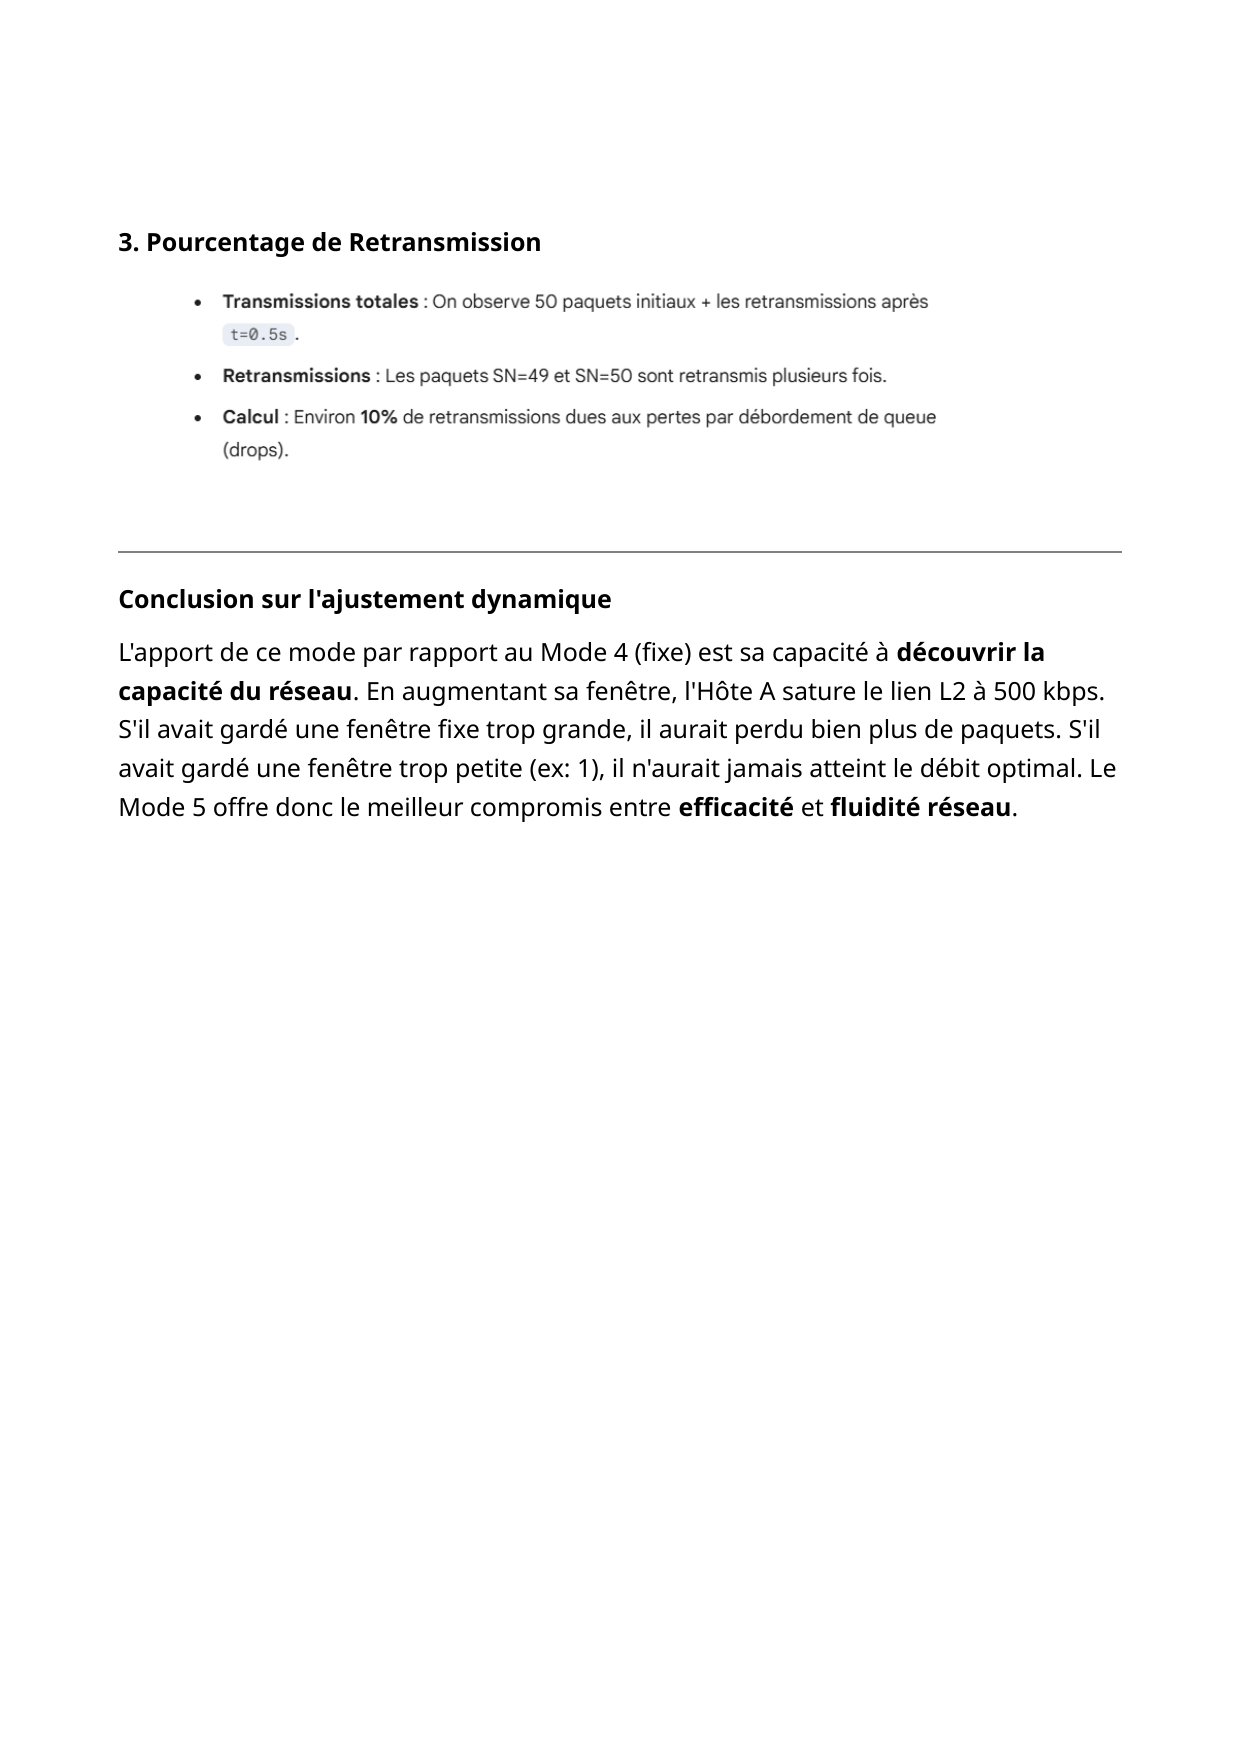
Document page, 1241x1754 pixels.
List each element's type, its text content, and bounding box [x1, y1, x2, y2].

text L'apport de ce mode par rapport au Mode 4 (fixe) est sa capacité à découvrir la capacité du réseau. En augmentant sa fenêtre, l'Hôte A sature le lien L2 à 500 kbps. S'il avait gardé une fenêtre fixe trop grande, il aurait perdu bien plus de paquets. S'il avait gardé une fenêtre trop petite (ex: 1), il n'aurait jamais atteint le débit optimal. Le Mode 5 offre donc le meilleur compromis entre efficacité et fluidité réseau. [118, 635, 1122, 824]
text 3. Pourcentage de Retransmission [118, 225, 1122, 259]
subtitle Conclusion sur l'ajustement dynamique [118, 581, 1122, 615]
picture [140, 278, 1100, 479]
